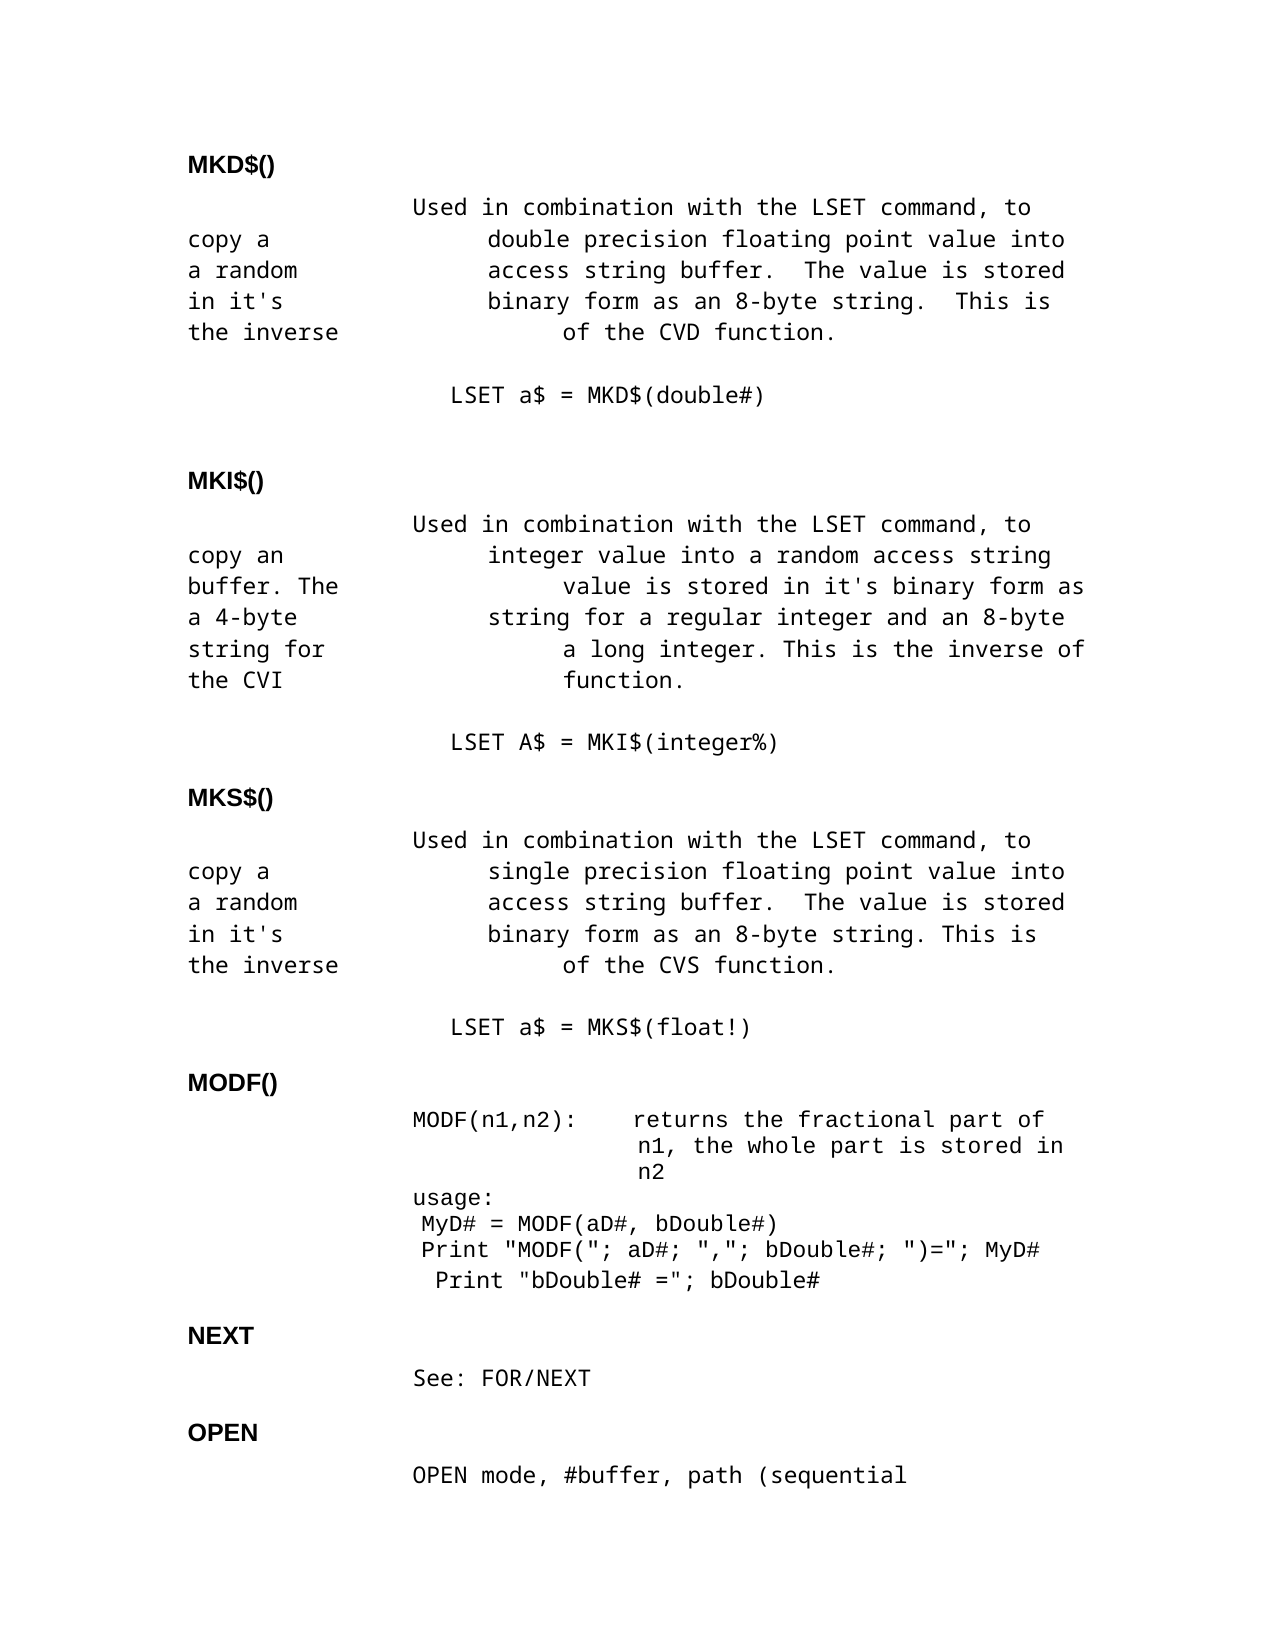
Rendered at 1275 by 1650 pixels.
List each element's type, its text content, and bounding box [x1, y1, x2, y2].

text OPEN mode, #buffer, path (sequential [187, 1459, 1087, 1491]
text LSET a$ = MKS$(float!) [187, 1011, 1087, 1042]
text usage: [187, 1187, 1087, 1212]
subtitle OPEN [187, 1418, 1087, 1447]
text Print "MODF("; aD#; ","; bDouble#; ")="; MyD# [187, 1238, 1087, 1264]
text LSET A$ = MKI$(integer%) [187, 726, 1087, 757]
text Used in combination with the LSET command, to copy a single precision floating point value into a random access string buffer. The value is stored in it's binary form as an 8-byte string. This is the inverse of the CVS function. [187, 824, 1087, 980]
text LSET a$ = MKD$(double#) [187, 379, 1087, 410]
subtitle MKI$() [187, 466, 1087, 495]
subtitle MODF() [187, 1067, 1087, 1096]
subtitle MKS$() [187, 782, 1087, 811]
text Used in combination with the LSET command, to copy an integer value into a random access string buffer. The value is stored in it's binary form as a 4-byte string for a regular integer and an 8-byte string for a long integer. This is the inverse of the CVI function. [187, 507, 1087, 695]
subtitle MKD$() [187, 150, 1087, 179]
text Used in combination with the LSET command, to copy a double precision floating point value into a random access string buffer. The value is stored in it's binary form as an 8-byte string. This is the inverse of the CVD function. [187, 191, 1087, 347]
text Print "bDouble# ="; bDouble# [187, 1264, 1087, 1296]
text See: FOR/NEXT [187, 1362, 1087, 1393]
text MyD# = MODF(aD#, bDouble#) [187, 1212, 1087, 1238]
text MODF(n1,n2): returns the fractional part of n1, the whole part is stored in n2 [187, 1109, 1087, 1187]
subtitle NEXT [187, 1321, 1087, 1349]
